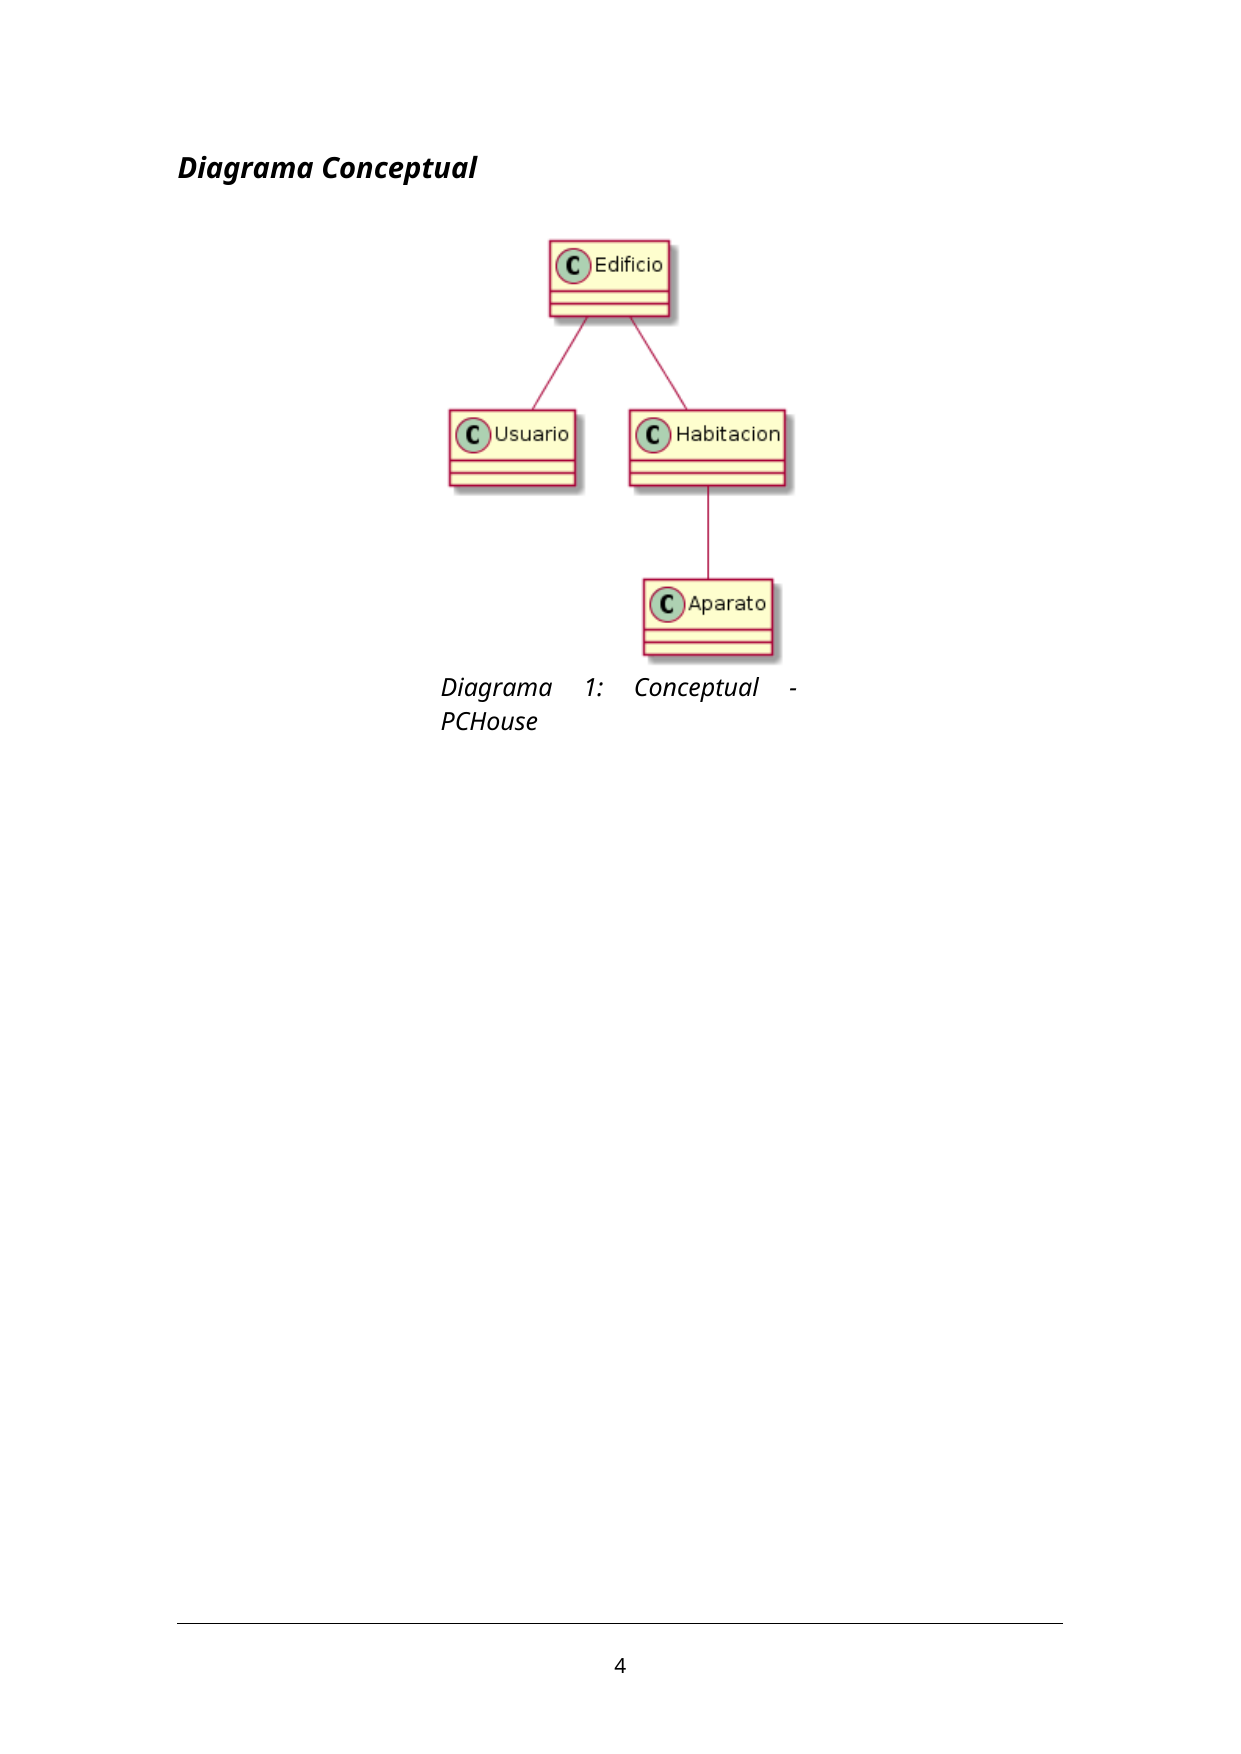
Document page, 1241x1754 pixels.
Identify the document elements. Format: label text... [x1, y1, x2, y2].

subtitle Diagrama Conceptual [177, 148, 1063, 187]
text Diagrama 1: Conceptual - PCHouse [440, 670, 800, 737]
picture [440, 228, 800, 670]
